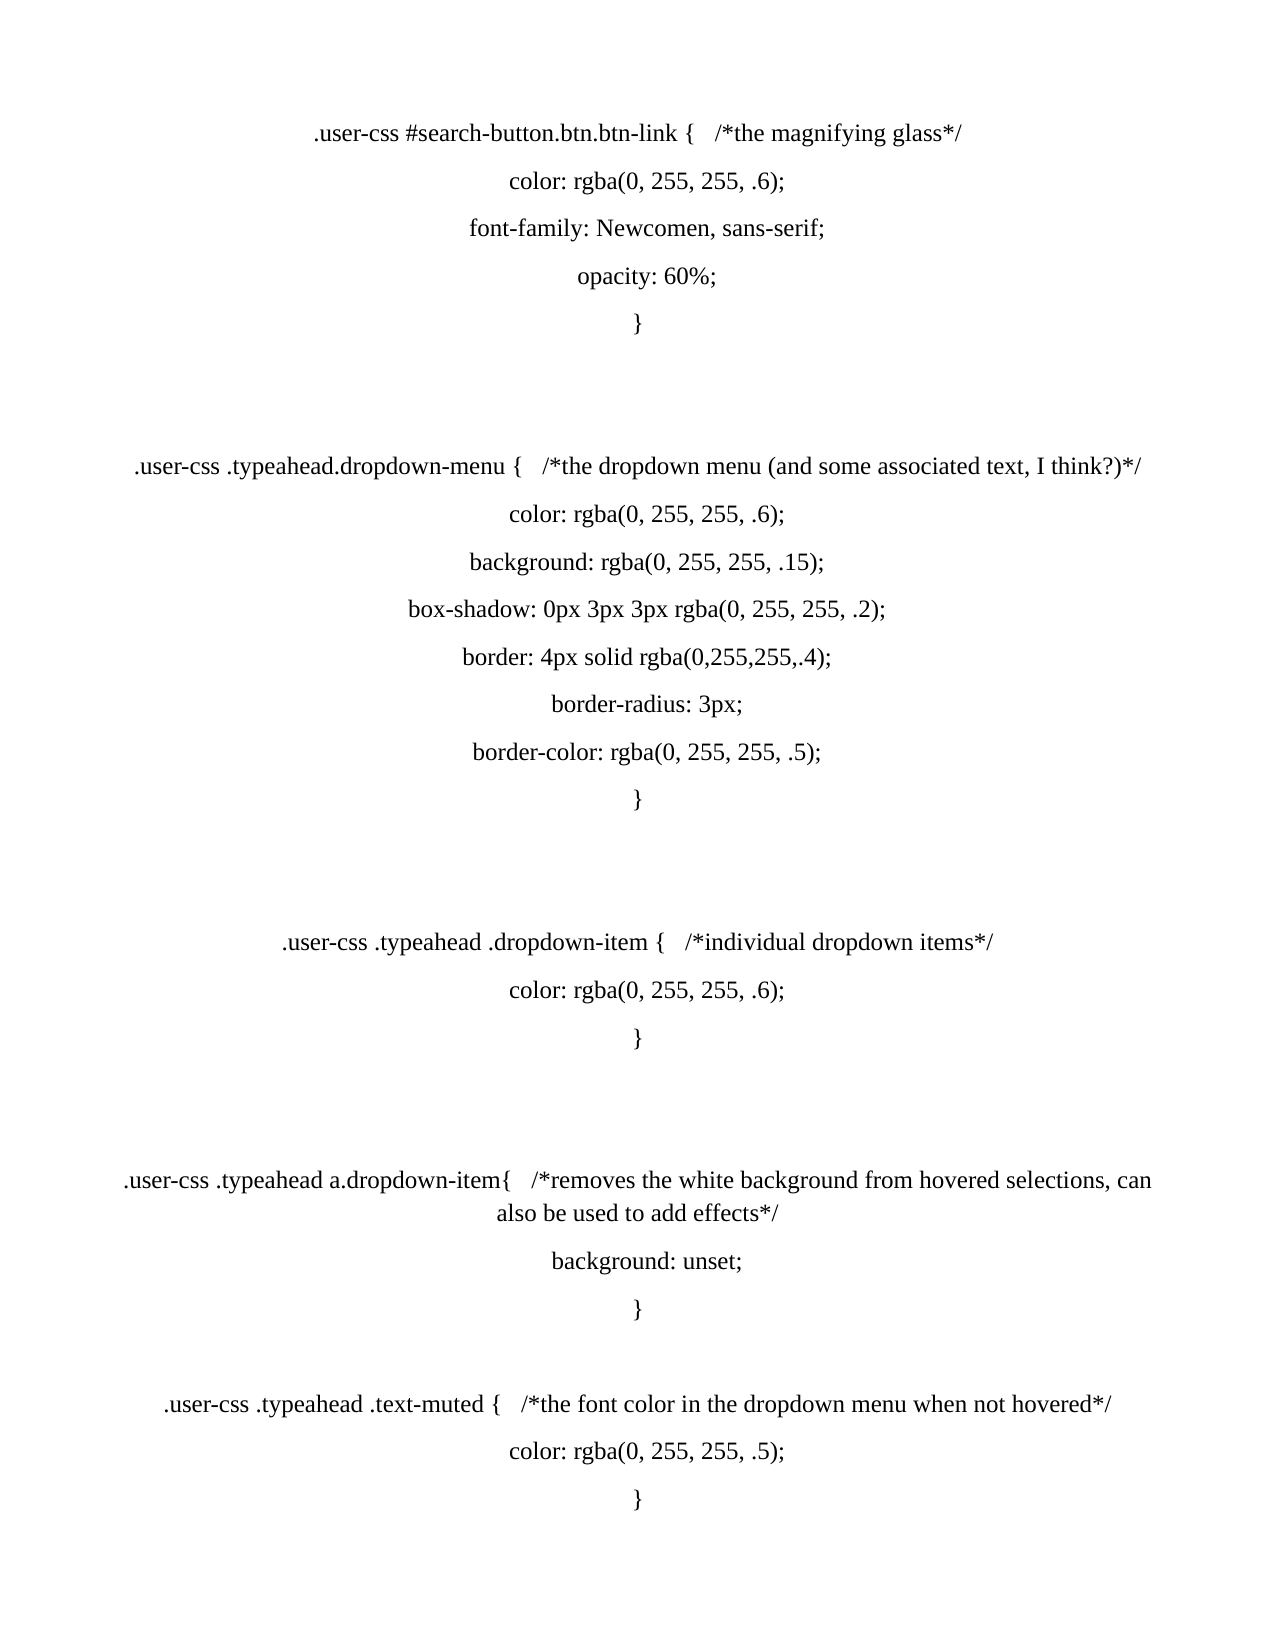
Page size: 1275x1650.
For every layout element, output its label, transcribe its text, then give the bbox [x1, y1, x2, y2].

text color: rgba(0, 255, 255, .6); [118, 975, 1157, 1004]
text color: rgba(0, 255, 255, .6); [118, 499, 1157, 528]
text box-shadow: 0px 3px 3px rgba(0, 255, 255, .2); [118, 594, 1157, 623]
text background: rgba(0, 255, 255, .15); [118, 547, 1157, 575]
text } [118, 1484, 1157, 1513]
text .user-css .typeahead .text-muted { /*the font color in the dropdown menu when not hovered*/ [118, 1389, 1157, 1418]
text } [118, 308, 1157, 337]
text .user-css .typeahead.dropdown-menu { /*the dropdown menu (and some associated text, I think?)*/ [118, 451, 1157, 480]
text opacity: 60%; [118, 261, 1157, 290]
text } [118, 1294, 1157, 1322]
text .user-css .typeahead a.dropdown-item{ /*removes the white background from hovered selections, can also be used to add effects*/ [118, 1165, 1157, 1227]
text color: rgba(0, 255, 255, .5); [118, 1436, 1157, 1465]
text } [118, 1023, 1157, 1051]
text background: unset; [118, 1246, 1157, 1275]
text border-radius: 3px; [118, 689, 1157, 718]
text border-color: rgba(0, 255, 255, .5); [118, 737, 1157, 766]
text color: rgba(0, 255, 255, .6); [118, 166, 1157, 194]
text font-family: Newcomen, sans-serif; [118, 213, 1157, 242]
text } [118, 784, 1157, 813]
text .user-css .typeahead .dropdown-item { /*individual dropdown items*/ [118, 927, 1157, 956]
text .user-css #search-button.btn.btn-link { /*the magnifying glass*/ [118, 118, 1157, 147]
text border: 4px solid rgba(0,255,255,.4); [118, 642, 1157, 671]
